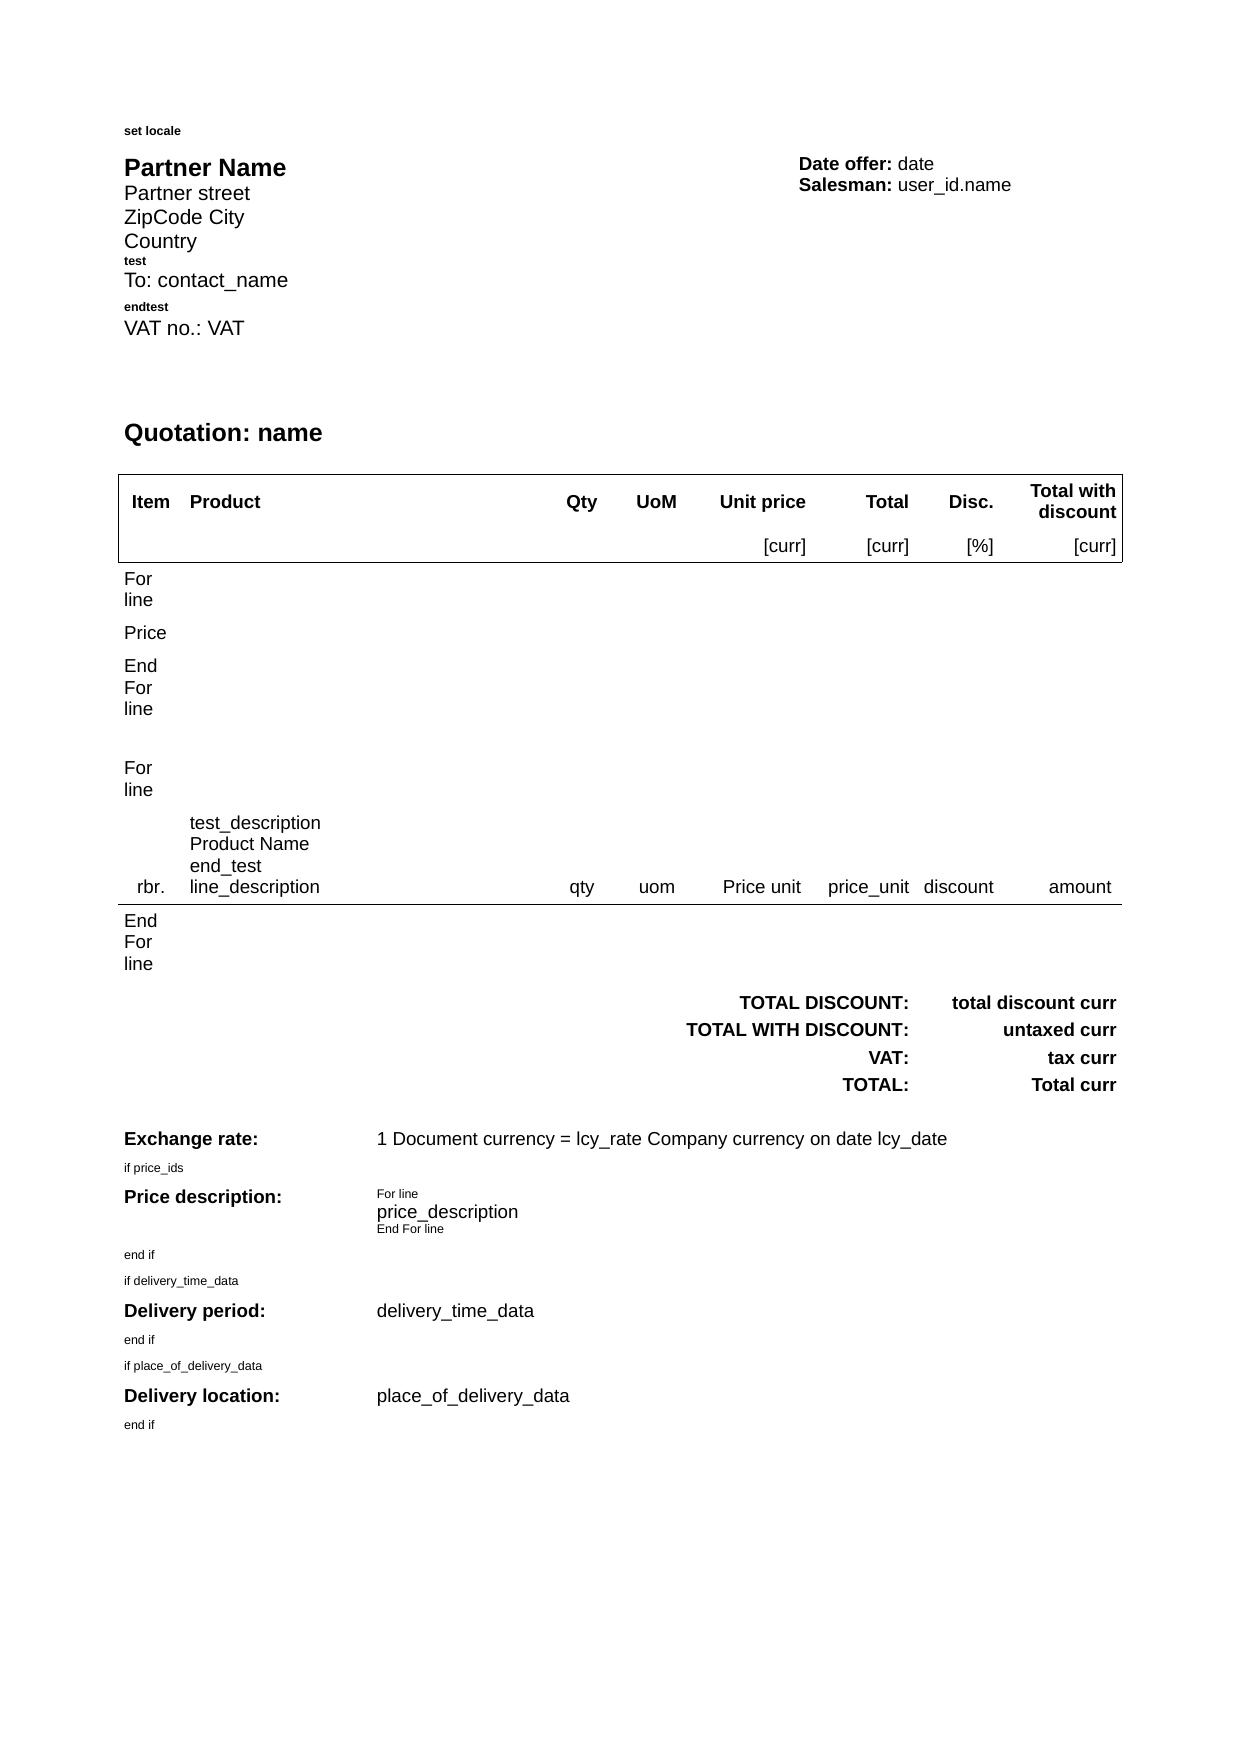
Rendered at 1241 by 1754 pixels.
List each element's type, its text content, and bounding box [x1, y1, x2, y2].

table_header Total [812, 475, 915, 529]
table_cell discount [915, 806, 999, 904]
table_cell [curr] [699, 529, 812, 562]
table_cell End For line [118, 905, 184, 980]
table_cell [699, 649, 812, 726]
table_cell [549, 649, 614, 726]
table_cell [999, 563, 1122, 616]
table_cell For line [118, 751, 184, 806]
table_cell end if [118, 1412, 1122, 1437]
table_cell Price description: [118, 1181, 371, 1242]
table_cell [614, 905, 699, 980]
table_cell [549, 751, 614, 806]
table_cell [614, 529, 699, 562]
table_cell [118, 726, 1122, 751]
table_header Product [184, 475, 549, 529]
table_cell [699, 905, 812, 980]
table_cell TOTAL DISCOUNT: TOTAL WITH DISCOUNT: VAT: TOTAL: [118, 980, 915, 1107]
table_cell delivery_time_data [371, 1294, 1122, 1327]
table_cell uom [614, 806, 699, 904]
table_cell [915, 563, 999, 616]
table_header Unit price [699, 475, 812, 529]
table_cell Price [118, 616, 1122, 649]
table_cell [915, 905, 999, 980]
table_cell qty [549, 806, 614, 904]
table_header Qty [549, 475, 614, 529]
table_cell [999, 649, 1122, 726]
table_cell [119, 529, 184, 562]
table_cell [915, 751, 999, 806]
table_header Total with discount [999, 475, 1122, 529]
table_header if delivery_time_data [118, 1268, 1122, 1294]
table_cell [812, 649, 915, 726]
table_cell [curr] [999, 529, 1122, 562]
table_cell Price unit [699, 806, 812, 904]
table_cell total discount curr untaxed curr tax curr Total curr [915, 980, 1122, 1107]
table_cell For line [118, 563, 184, 616]
table_cell [549, 905, 614, 980]
table_cell end if [118, 1242, 1122, 1268]
table_cell [184, 529, 549, 562]
table_cell [%] [915, 529, 999, 562]
table_cell [184, 649, 549, 726]
table_header Disc. [915, 475, 999, 529]
table_cell test_description Product Name end_test line_description [184, 806, 549, 904]
table_cell amount [999, 806, 1122, 904]
table_cell [812, 751, 915, 806]
table_cell [184, 905, 549, 980]
table_cell if place_of_delivery_data [118, 1353, 1122, 1379]
table_cell Date offer: date Salesman: user_id.name [793, 147, 1122, 345]
table_cell [699, 751, 812, 806]
table_cell [999, 751, 1122, 806]
table_cell [915, 649, 999, 726]
table_cell Delivery location: [118, 1379, 371, 1412]
table_header Quotation: name [118, 412, 1122, 452]
table_cell [812, 563, 915, 616]
table_cell price_unit [812, 806, 915, 904]
table_header UoM [614, 475, 699, 529]
table_cell Delivery period: [118, 1294, 371, 1327]
table_cell [614, 751, 699, 806]
table_cell [812, 905, 915, 980]
table_cell [999, 905, 1122, 980]
table_cell rbr. [118, 806, 184, 904]
table_cell end if [118, 1327, 1122, 1353]
table_cell place_of_delivery_data [371, 1379, 1122, 1412]
table_cell [184, 563, 549, 616]
table_cell [549, 563, 614, 616]
table_cell [549, 529, 614, 562]
table_cell if price_ids [118, 1155, 1122, 1181]
table_cell [curr] [812, 529, 915, 562]
table_cell [184, 751, 549, 806]
table_cell End For line [118, 649, 184, 726]
table_cell [614, 563, 699, 616]
table_header Exchange rate: [118, 1122, 371, 1155]
table_cell For line price_description End For line [371, 1181, 1122, 1242]
table_cell [699, 563, 812, 616]
table_header Item [119, 475, 184, 529]
table_header set locale [118, 118, 1122, 147]
table_cell Partner Name Partner street ZipCode City Country test To: contact_name endtest VAT no.: VAT [118, 147, 793, 345]
table_cell [614, 649, 699, 726]
table_header 1 Document currency = lcy_rate Company currency on date lcy_date [371, 1122, 1122, 1155]
